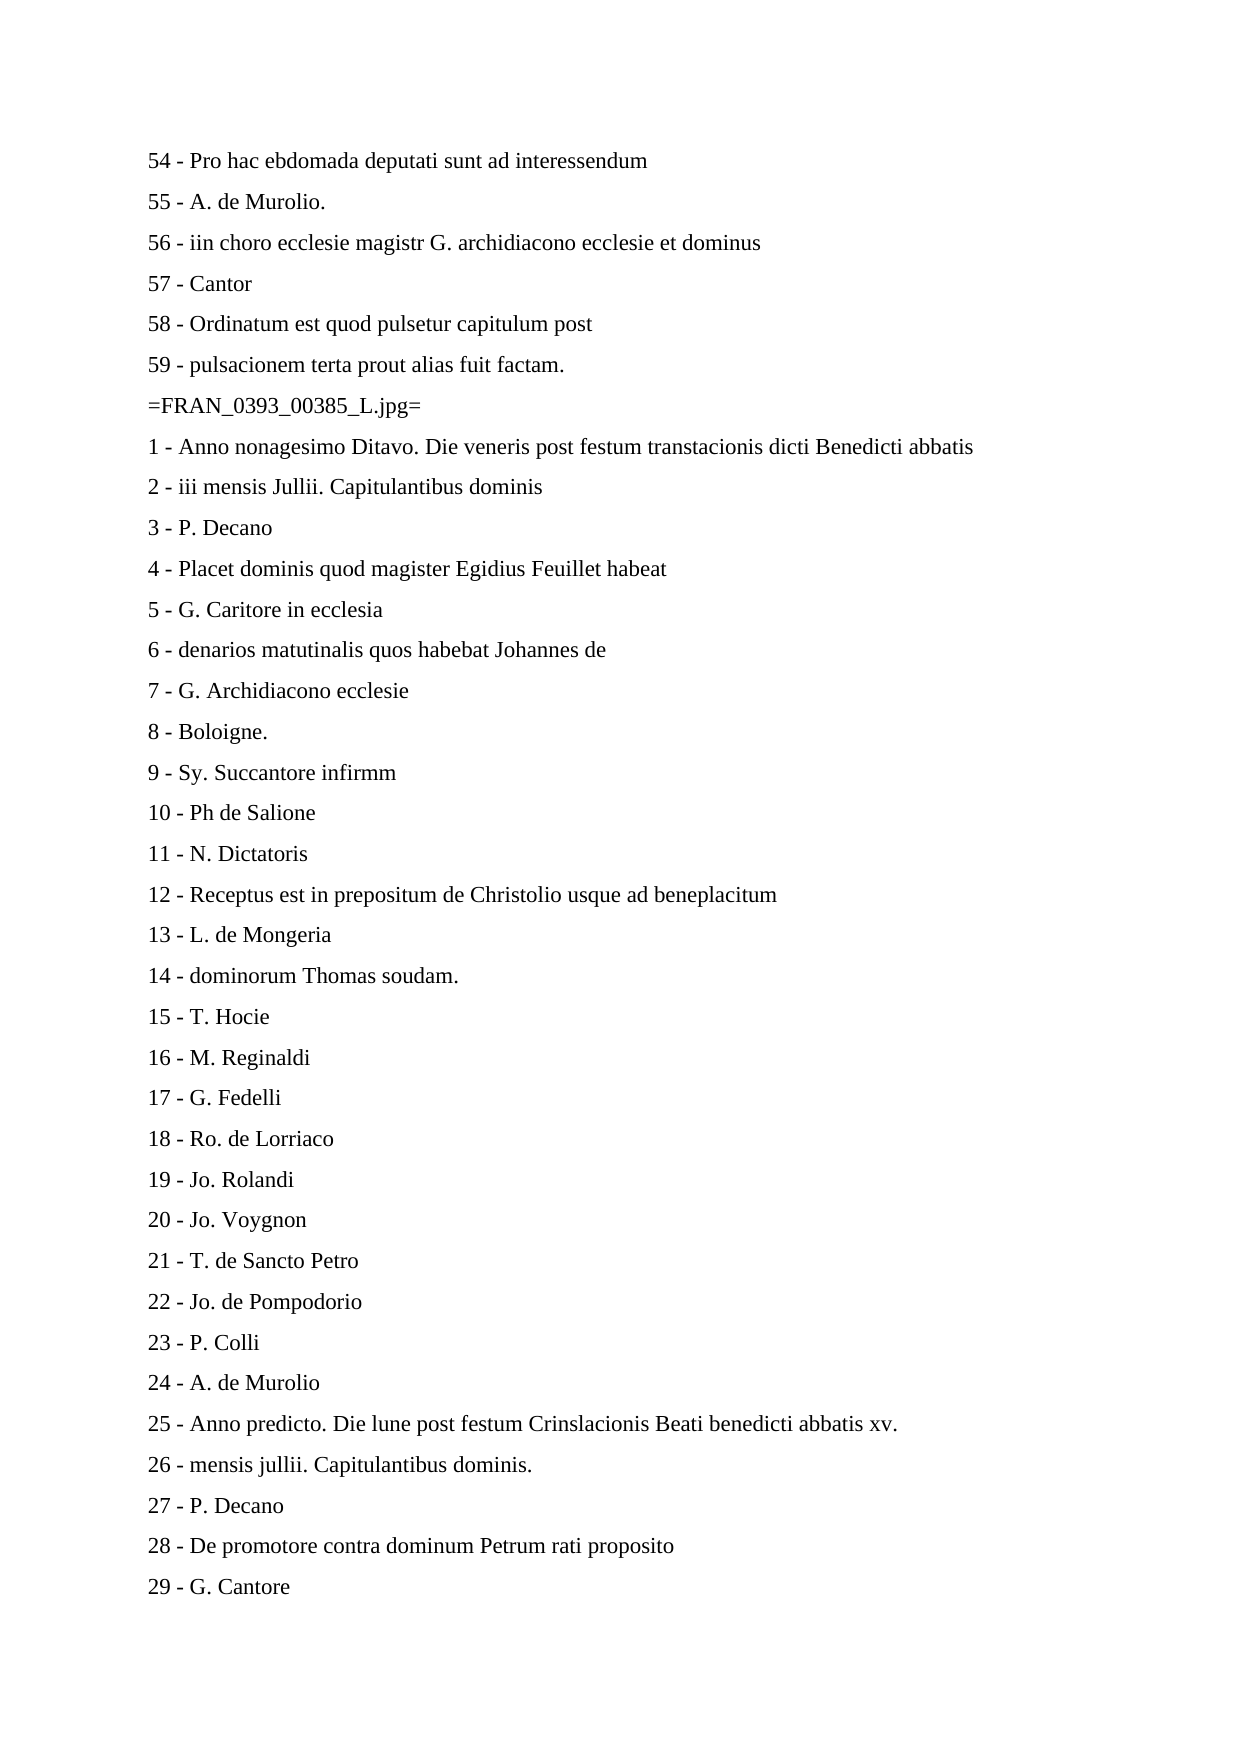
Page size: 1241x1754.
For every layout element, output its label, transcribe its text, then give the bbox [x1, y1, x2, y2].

text 17 - G. Fedelli [148, 1084, 1093, 1111]
text 25 - Anno predicto. Die lune post festum Crinslacionis Beati benedicti abbatis xv. [148, 1410, 1093, 1437]
text 16 - M. Reginaldi [148, 1044, 1093, 1070]
text 19 - Jo. Rolandi [148, 1166, 1093, 1192]
text 26 - mensis jullii. Capitulantibus dominis. [148, 1451, 1093, 1477]
text 11 - N. Dictatoris [148, 840, 1093, 866]
text 28 - De promotore contra dominum Petrum rati proposito [148, 1532, 1093, 1559]
text 13 - L. de Mongeria [148, 921, 1093, 948]
text 23 - P. Colli [148, 1329, 1093, 1355]
text 4 - Placet dominis quod magister Egidius Feuillet habeat [148, 555, 1093, 581]
text 9 - Sy. Succantore infirmm [148, 758, 1093, 785]
text 27 - P. Decano [148, 1492, 1093, 1518]
text 57 - Cantor [148, 270, 1093, 296]
text 15 - T. Hocie [148, 1003, 1093, 1029]
text 5 - G. Caritore in ecclesia [148, 596, 1093, 622]
text 21 - T. de Sancto Petro [148, 1247, 1093, 1274]
text 6 - denarios matutinalis quos habebat Johannes de [148, 636, 1093, 663]
text =FRAN_0393_00385_L.jpg= [148, 392, 1093, 418]
text 1 - Anno nonagesimo Ditavo. Die veneris post festum transtacionis dicti Benedicti abbatis [148, 433, 1093, 459]
text 2 - iii mensis Jullii. Capitulantibus dominis [148, 473, 1093, 500]
text 3 - P. Decano [148, 514, 1093, 541]
text 29 - G. Cantore [148, 1573, 1093, 1599]
text 18 - Ro. de Lorriaco [148, 1125, 1093, 1151]
text 14 - dominorum Thomas soudam. [148, 962, 1093, 988]
text 59 - pulsacionem terta prout alias fuit factam. [148, 351, 1093, 378]
text 20 - Jo. Voygnon [148, 1207, 1093, 1233]
text 7 - G. Archidiacono ecclesie [148, 677, 1093, 703]
text 12 - Receptus est in prepositum de Christolio usque ad beneplacitum [148, 881, 1093, 907]
text 24 - A. de Murolio [148, 1369, 1093, 1396]
text 55 - A. de Murolio. [148, 188, 1093, 215]
text 56 - iin choro ecclesie magistr G. archidiacono ecclesie et dominus [148, 229, 1093, 255]
text 22 - Jo. de Pompodorio [148, 1288, 1093, 1314]
text 58 - Ordinatum est quod pulsetur capitulum post [148, 311, 1093, 337]
text 10 - Ph de Salione [148, 799, 1093, 826]
text 8 - Boloigne. [148, 718, 1093, 744]
text 54 - Pro hac ebdomada deputati sunt ad interessendum [148, 148, 1093, 174]
